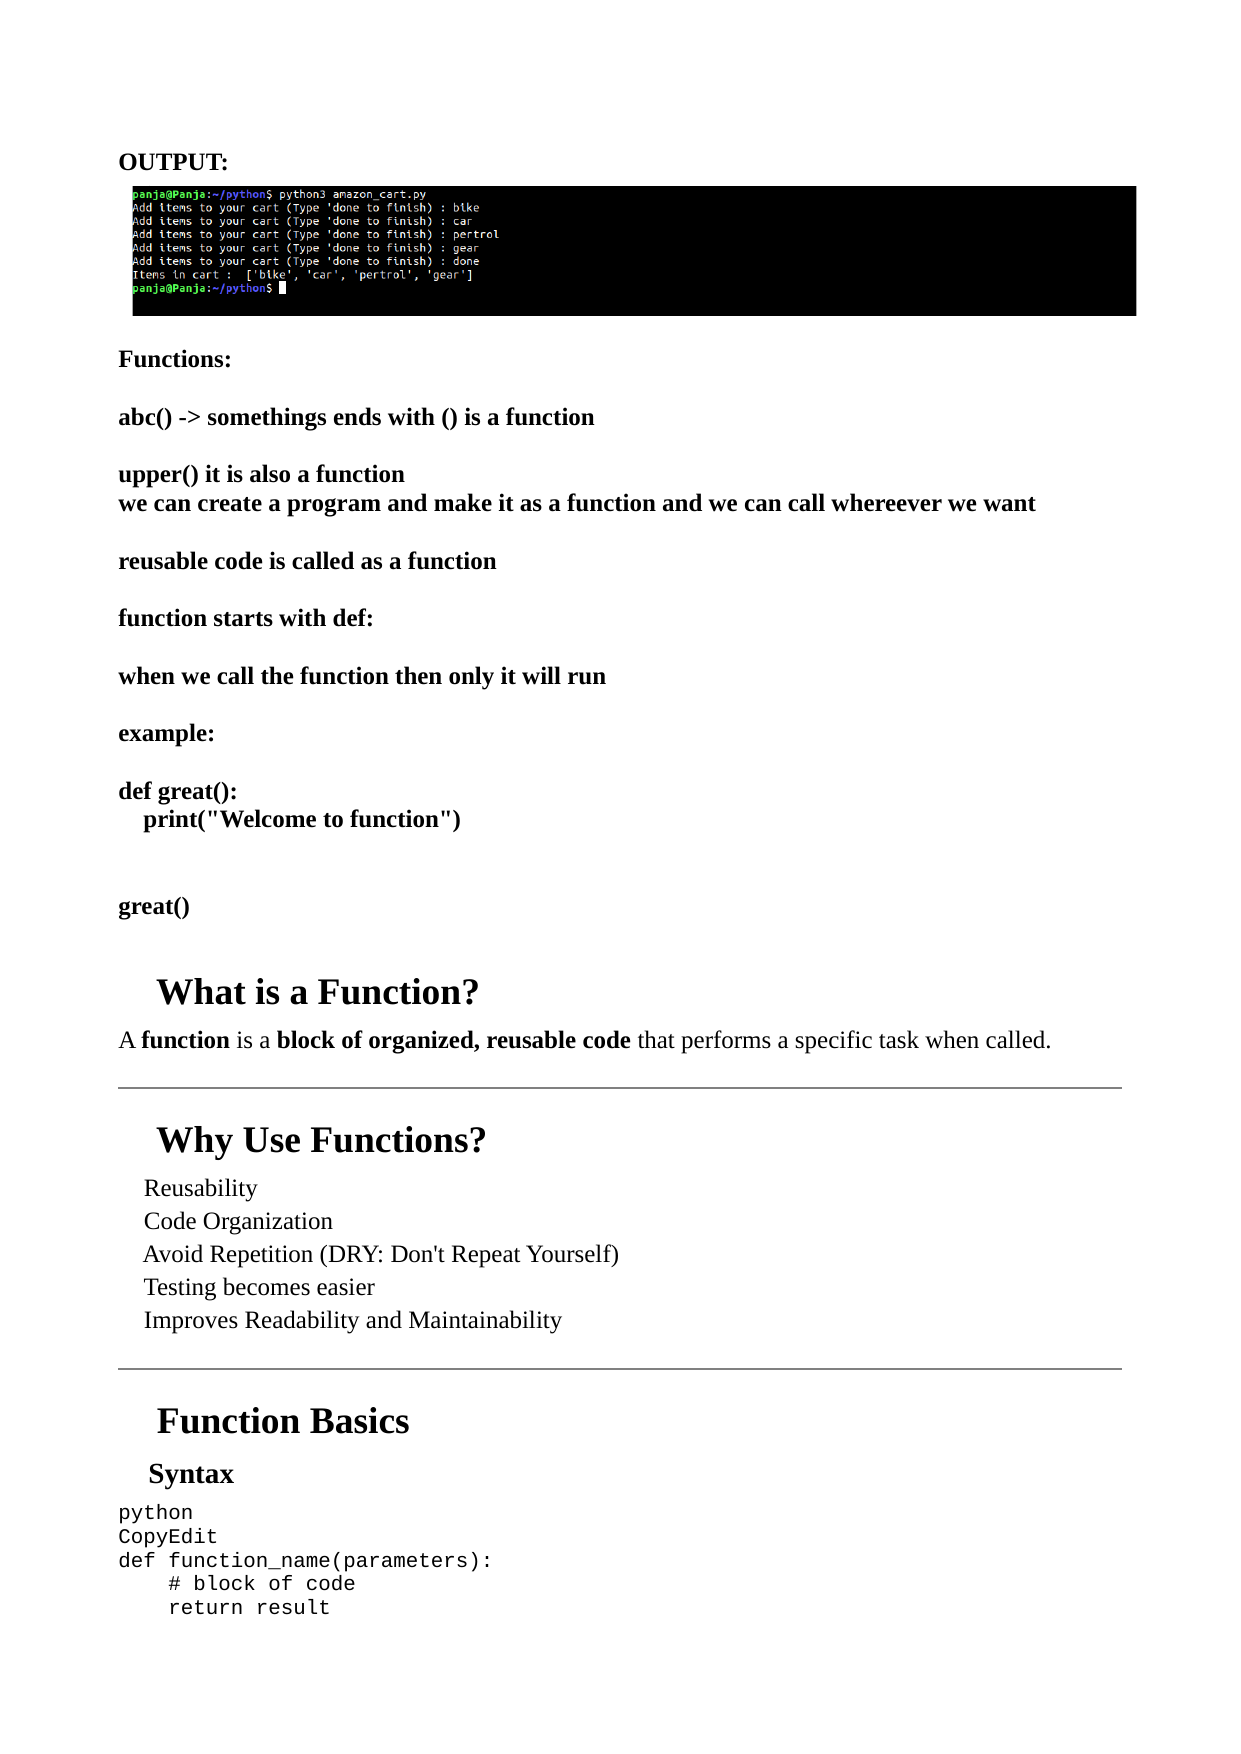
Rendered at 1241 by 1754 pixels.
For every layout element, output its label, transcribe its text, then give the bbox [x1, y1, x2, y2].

text CopyEdit [118, 1526, 1122, 1549]
text ✅ Reusability ✅ Code Organization ✅ Avoid Repetition (DRY: Don't Repeat Yourself) ✅ Testing becomes easier ✅ Improves Readability and Maintainability [118, 1173, 1122, 1334]
text print("Welcome to function") [118, 804, 1122, 833]
text abc() -> somethings ends with () is a function [118, 402, 1122, 431]
text great() [118, 891, 1122, 919]
subtitle 🔹 Why Use Functions? [118, 1118, 1122, 1161]
text we can create a program and make it as a function and we can call whereever we want [118, 488, 1122, 517]
text python [118, 1502, 1122, 1526]
text def function_name(parameters): [118, 1549, 1122, 1573]
text Functions: [118, 344, 1122, 373]
text function starts with def: [118, 603, 1122, 632]
subtitle 🧠 What is a Function? [118, 969, 1122, 1012]
subtitle 🔸 Syntax [118, 1456, 1122, 1490]
text def great(): [118, 776, 1122, 804]
text # block of code [118, 1573, 1122, 1597]
text OUTPUT: [118, 147, 1122, 176]
subtitle 🔧 Function Basics [118, 1398, 1122, 1442]
text example: [118, 718, 1122, 747]
text when we call the function then only it will run [118, 661, 1122, 689]
text A function is a block of organized, reusable code that performs a specific task when called. [118, 1025, 1122, 1053]
text reusable code is called as a function [118, 546, 1122, 574]
text upper() it is also a function [118, 459, 1122, 488]
picture [132, 185, 1137, 316]
text return result [118, 1597, 1122, 1621]
